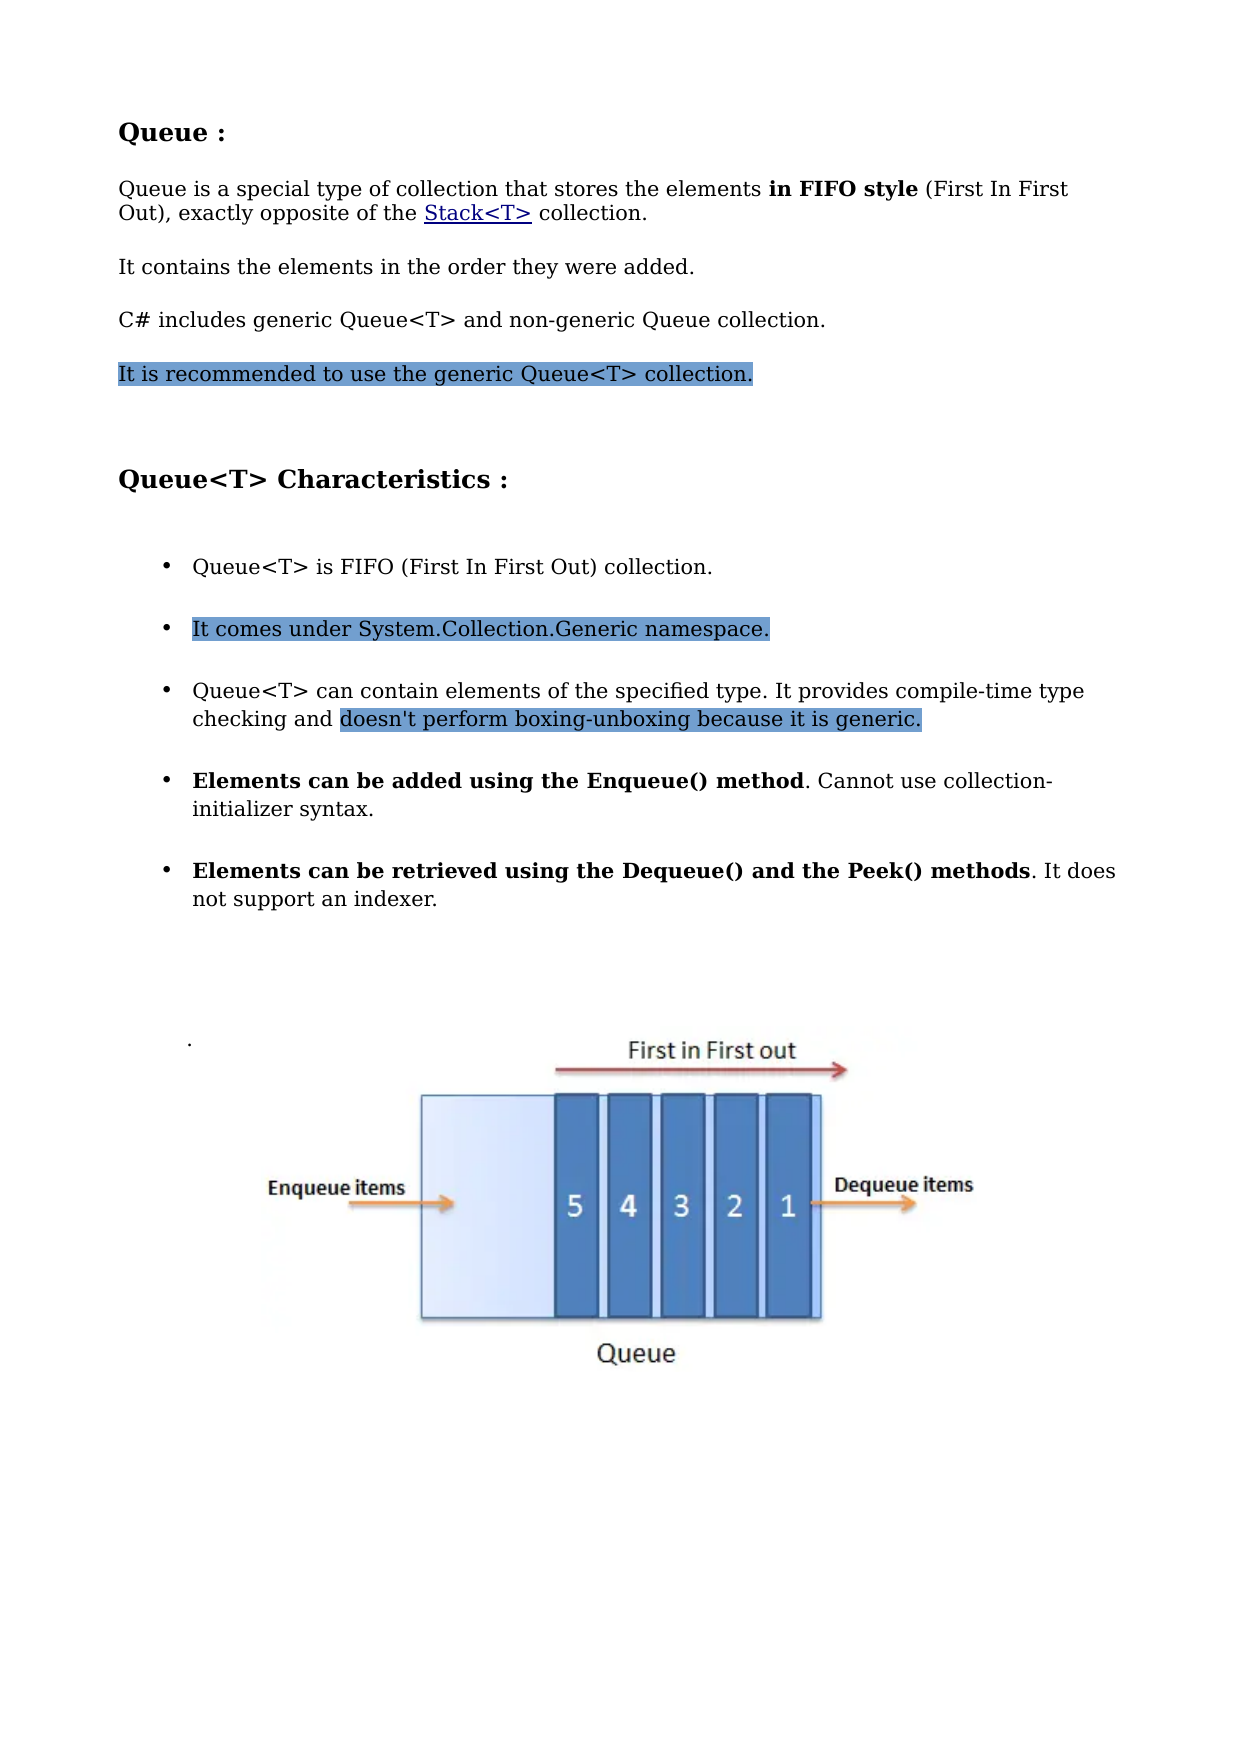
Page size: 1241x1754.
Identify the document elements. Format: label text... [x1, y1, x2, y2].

list Queue<T> is FIFO (First In First Out) collection. [162, 555, 1122, 580]
text Queue is a special type of collection that stores the elements in FIFO style (First In First Out), exactly opposite of the Stack<T> collection. [118, 177, 1122, 226]
text Queue : [118, 118, 1122, 147]
text It is recommended to use the generic Queue<T> collection. [118, 362, 1122, 386]
list Elements can be added using the Enqueue() method. Cannot use collection-initializer syntax. [162, 769, 1122, 822]
text [980, 1027, 1122, 1051]
subtitle Queue<T> Characteristics : [118, 465, 1122, 494]
text It contains the elements in the order they were added. [118, 255, 1122, 279]
list Elements can be retrieved using the Dequeue() and the Peek() methods. It does not support an indexer. [162, 859, 1122, 911]
list Queue<T> can contain elements of the specified type. It provides compile-time type checking and doesn't perform boxing-unboxing because it is generic. [162, 679, 1122, 732]
picture [260, 1026, 980, 1372]
text . [118, 1027, 260, 1051]
list It comes under System.Collection.Generic namespace. [162, 617, 1122, 642]
text C# includes generic Queue<T> and non-generic Queue collection. [118, 308, 1122, 332]
